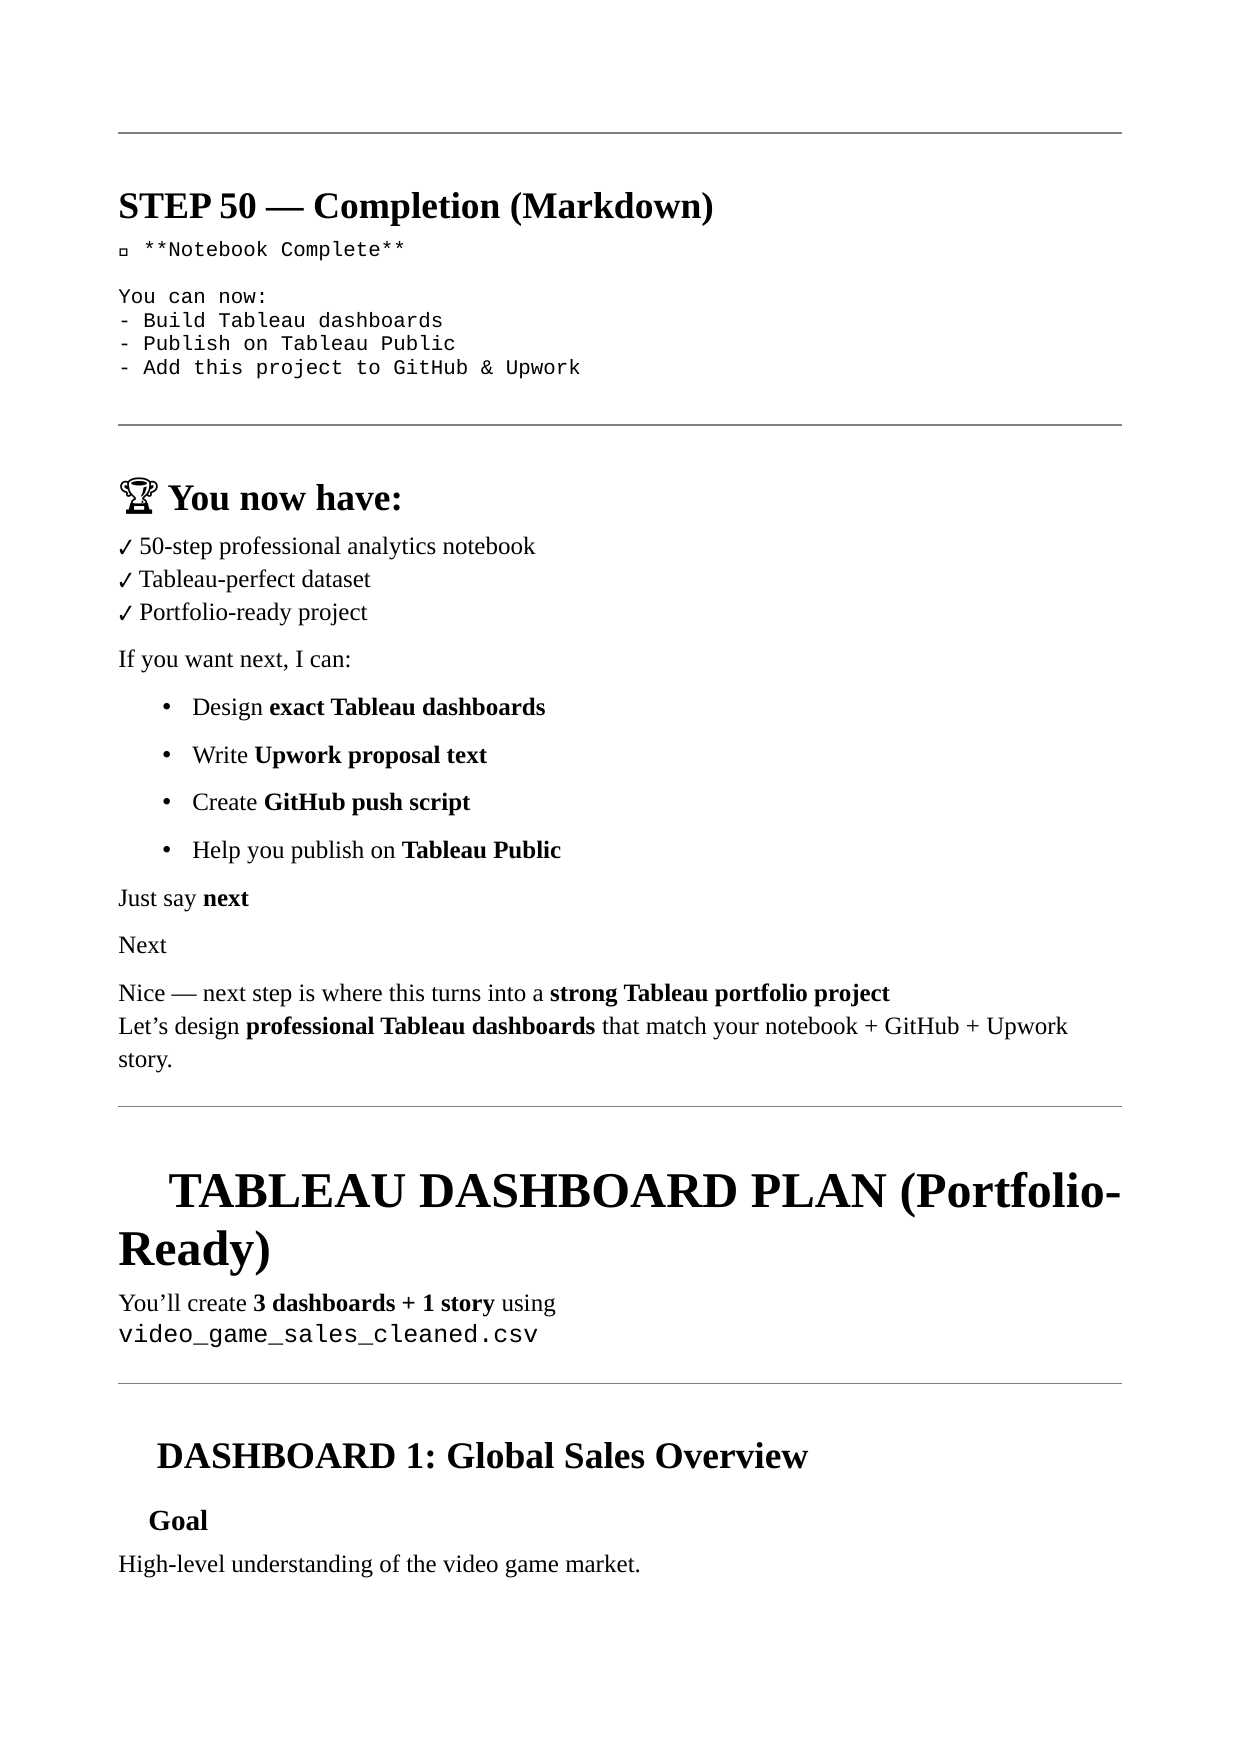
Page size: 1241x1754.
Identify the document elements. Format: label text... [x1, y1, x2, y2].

text Next [118, 930, 1122, 959]
text You’ll create 3 dashboards + 1 story using video_game_sales_cleaned.csv [118, 1288, 1122, 1349]
list Create GitHub push script [162, 787, 1122, 816]
subtitle 🏆 You now have: [118, 475, 1122, 518]
text If you want next, I can: [118, 644, 1122, 673]
subtitle 🔹 DASHBOARD 1: Global Sales Overview [118, 1433, 1122, 1476]
text Nice — next step is where this turns into a strong Tableau portfolio project 🚀 Let’s design professional Tableau dashboards that match your notebook + GitHub + Upwork story. [118, 978, 1122, 1073]
text - Add this project to GitHub & Upwork [118, 357, 1122, 381]
subtitle 🎨 TABLEAU DASHBOARD PLAN (Portfolio-Ready) [118, 1161, 1122, 1276]
list Write Upwork proposal text [162, 740, 1122, 768]
list Help you publish on Tableau Public [162, 835, 1122, 864]
text 🎉 **Notebook Complete** [118, 239, 1122, 262]
text You can now: [118, 286, 1122, 310]
text High-level understanding of the video game market. [118, 1549, 1122, 1578]
text ✔ 50-step professional analytics notebook ✔ Tableau-perfect dataset ✔ Portfolio-ready project [118, 531, 1122, 626]
subtitle STEP 50 — Completion (Markdown) [118, 183, 1122, 226]
subtitle 🎯 Goal [118, 1503, 1122, 1537]
list Design exact Tableau dashboards [162, 692, 1122, 721]
text Just say next 🚀 [118, 883, 1122, 911]
text - Publish on Tableau Public [118, 333, 1122, 357]
text - Build Tableau dashboards [118, 310, 1122, 333]
